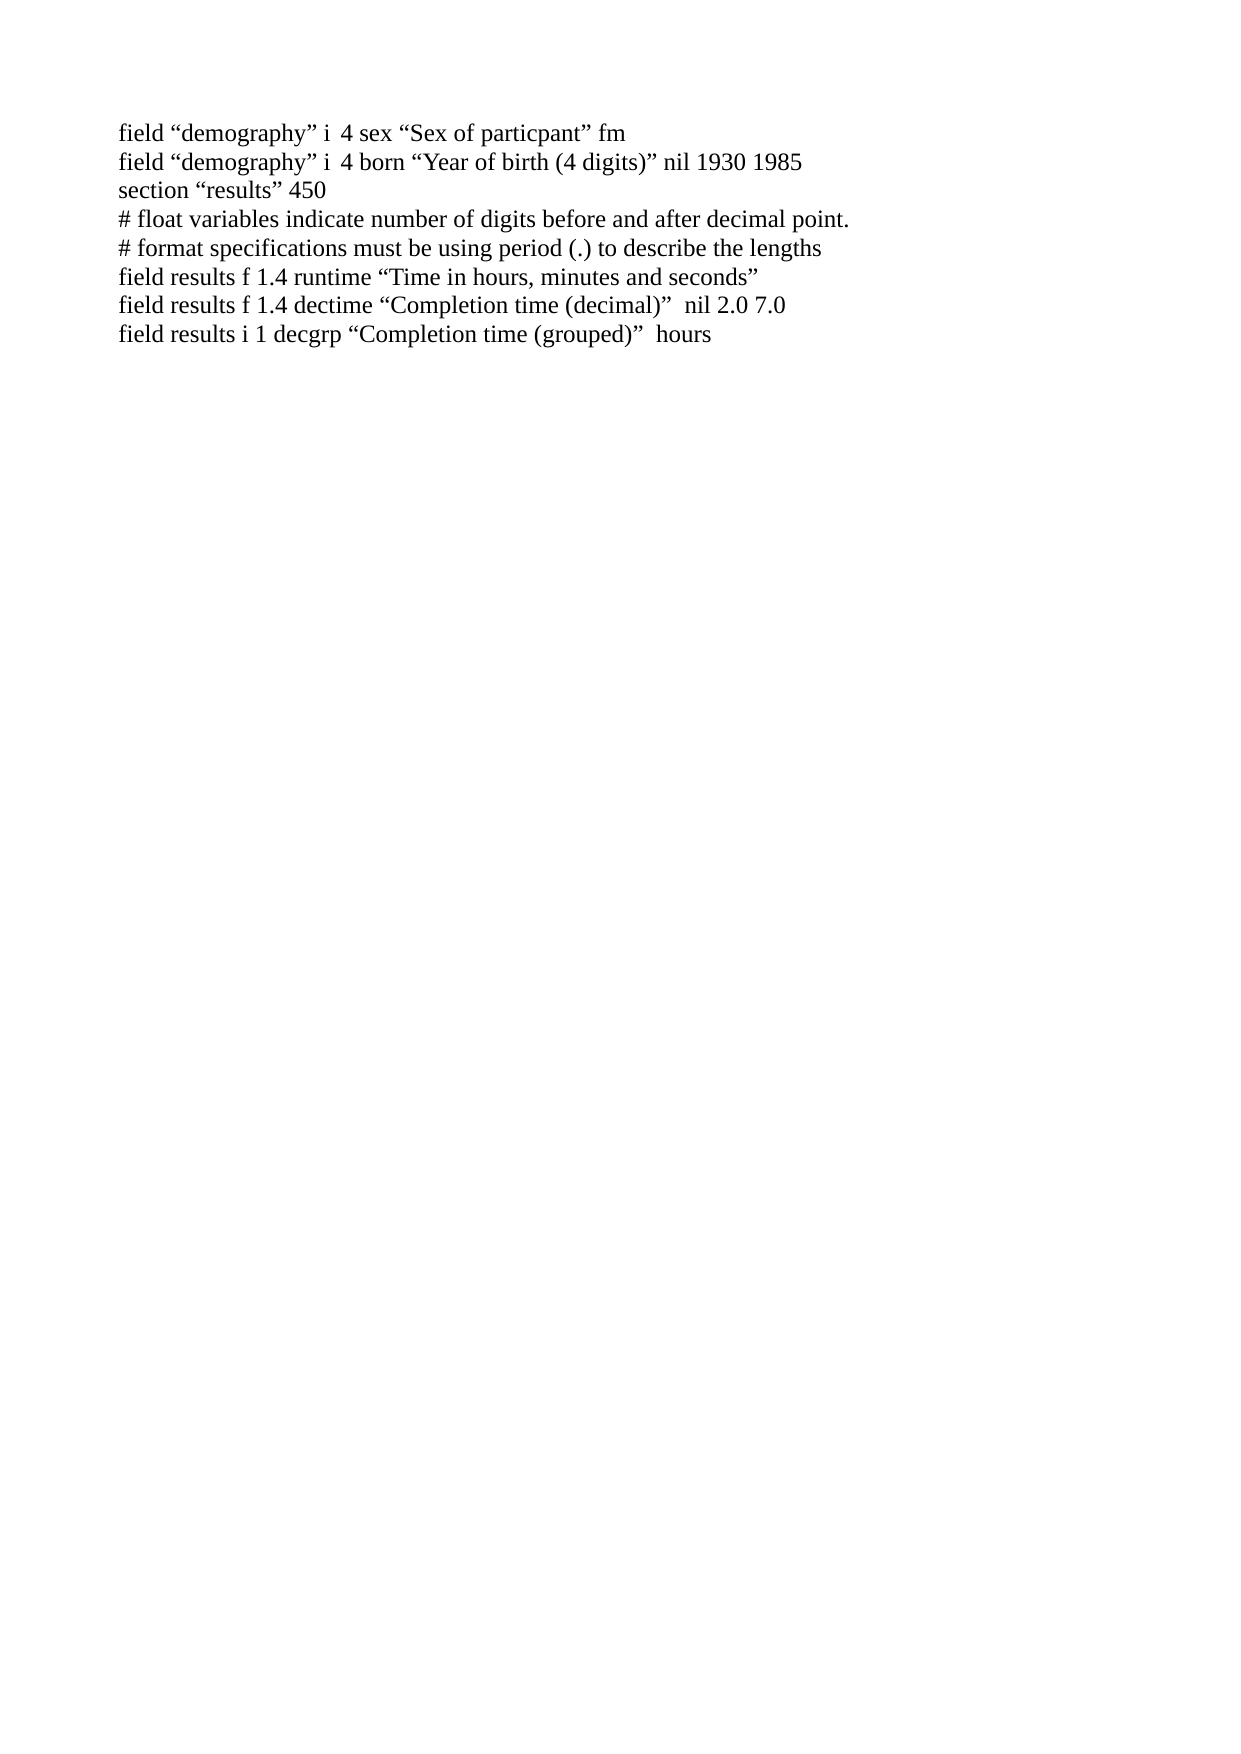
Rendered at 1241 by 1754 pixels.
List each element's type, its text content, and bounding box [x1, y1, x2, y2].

text section “results” 450 [118, 176, 1122, 204]
text field results f 1.4 dectime “Completion time (decimal)” nil 2.0 7.0 [118, 291, 1122, 319]
text # format specifications must be using period (.) to describe the lengths [118, 233, 1122, 262]
text field “demography” i 4 sex “Sex of particpant” fm [118, 118, 1122, 147]
text field results i 1 decgrp “Completion time (grouped)” hours [118, 319, 1122, 348]
text # float variables indicate number of digits before and after decimal point. [118, 204, 1122, 233]
text field results f 1.4 runtime “Time in hours, minutes and seconds” [118, 262, 1122, 291]
text field “demography” i 4 born “Year of birth (4 digits)” nil 1930 1985 [118, 147, 1122, 176]
